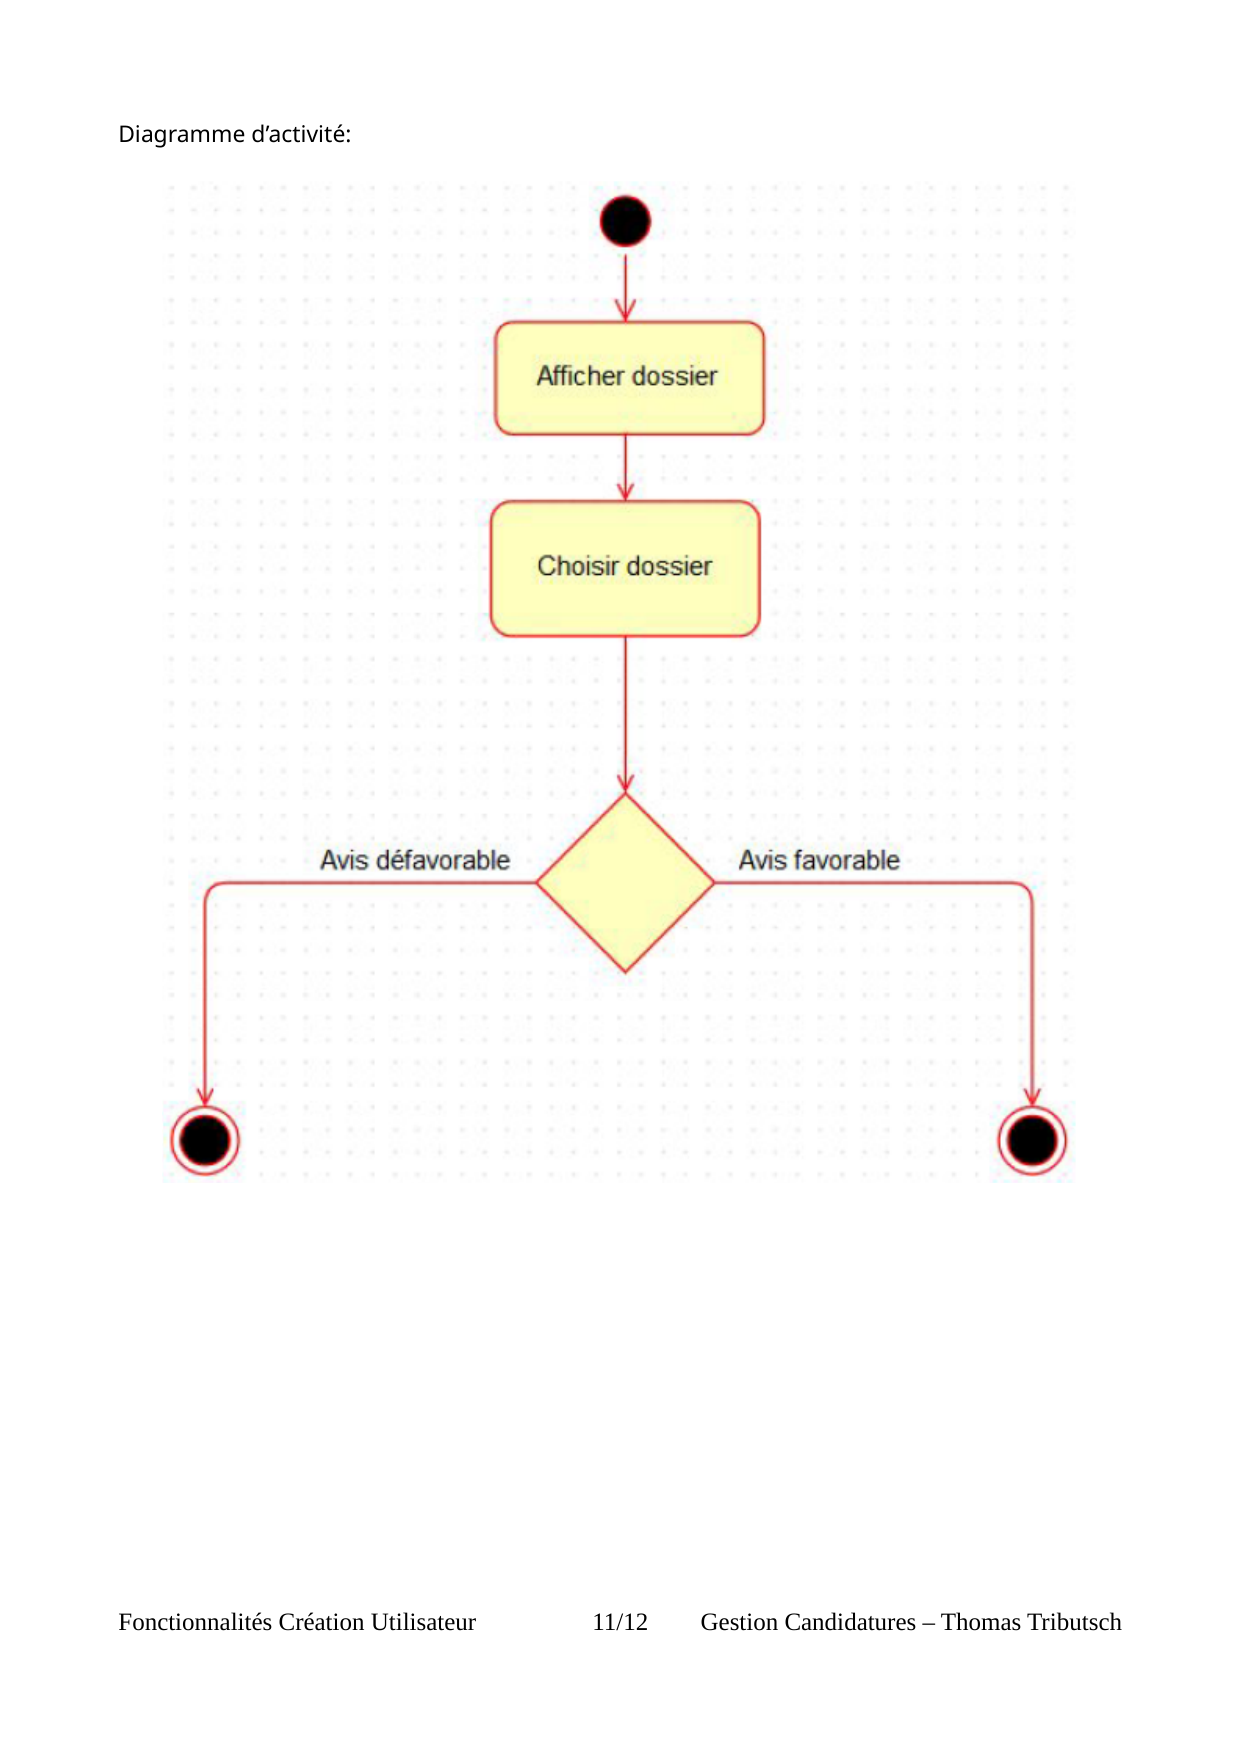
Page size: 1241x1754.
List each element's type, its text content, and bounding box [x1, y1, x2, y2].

text Diagramme d’activité: [118, 118, 1122, 149]
